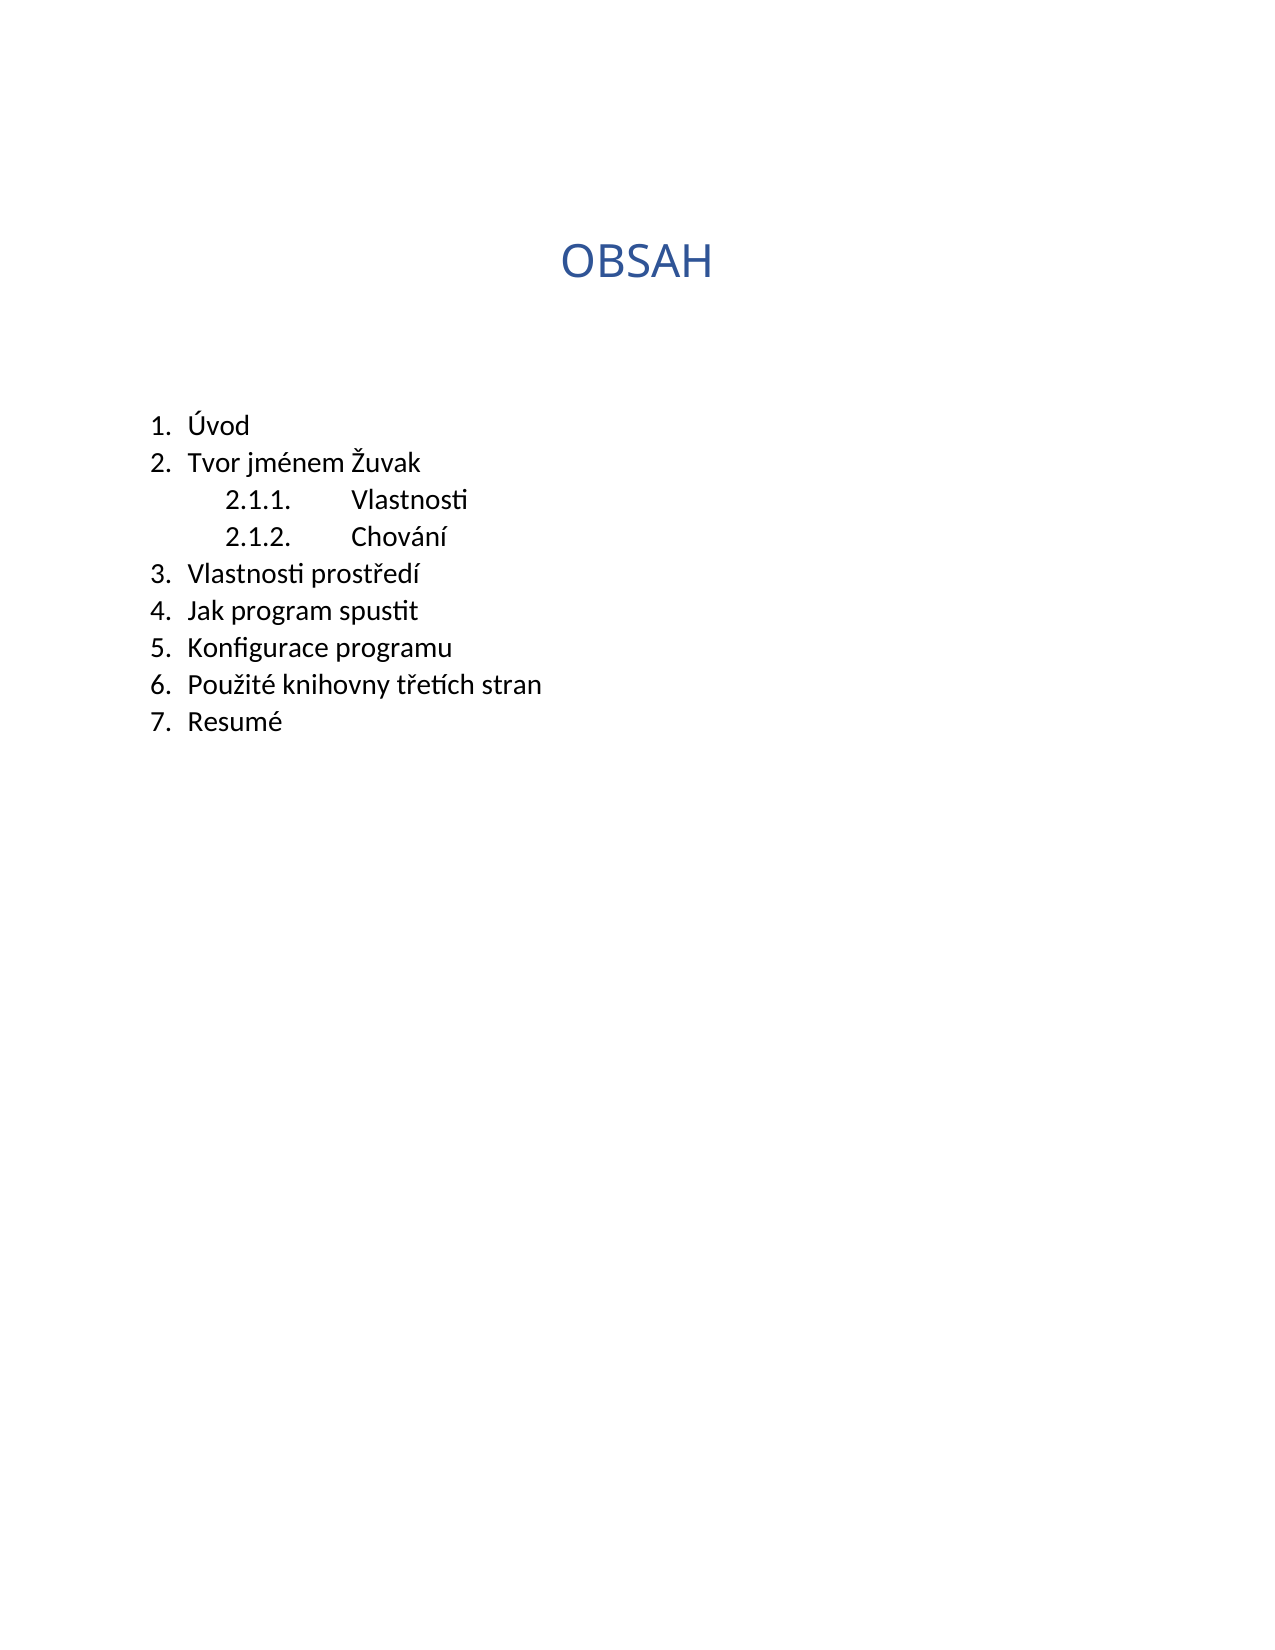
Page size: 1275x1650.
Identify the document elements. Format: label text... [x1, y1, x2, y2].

list Tvor jménem Žuvak [150, 444, 1125, 479]
list Vlastnosti prostředí [150, 555, 1125, 591]
list Resumé [150, 703, 1125, 738]
list Chování [225, 518, 1125, 553]
list Použité knihovny třetích stran [150, 666, 1125, 701]
subtitle OBSAH [150, 228, 1125, 290]
list Vlastnosti [225, 481, 1125, 517]
list Jak program spustit [150, 592, 1125, 627]
list Úvod [150, 407, 1125, 443]
list Konfigurace programu [150, 629, 1125, 664]
